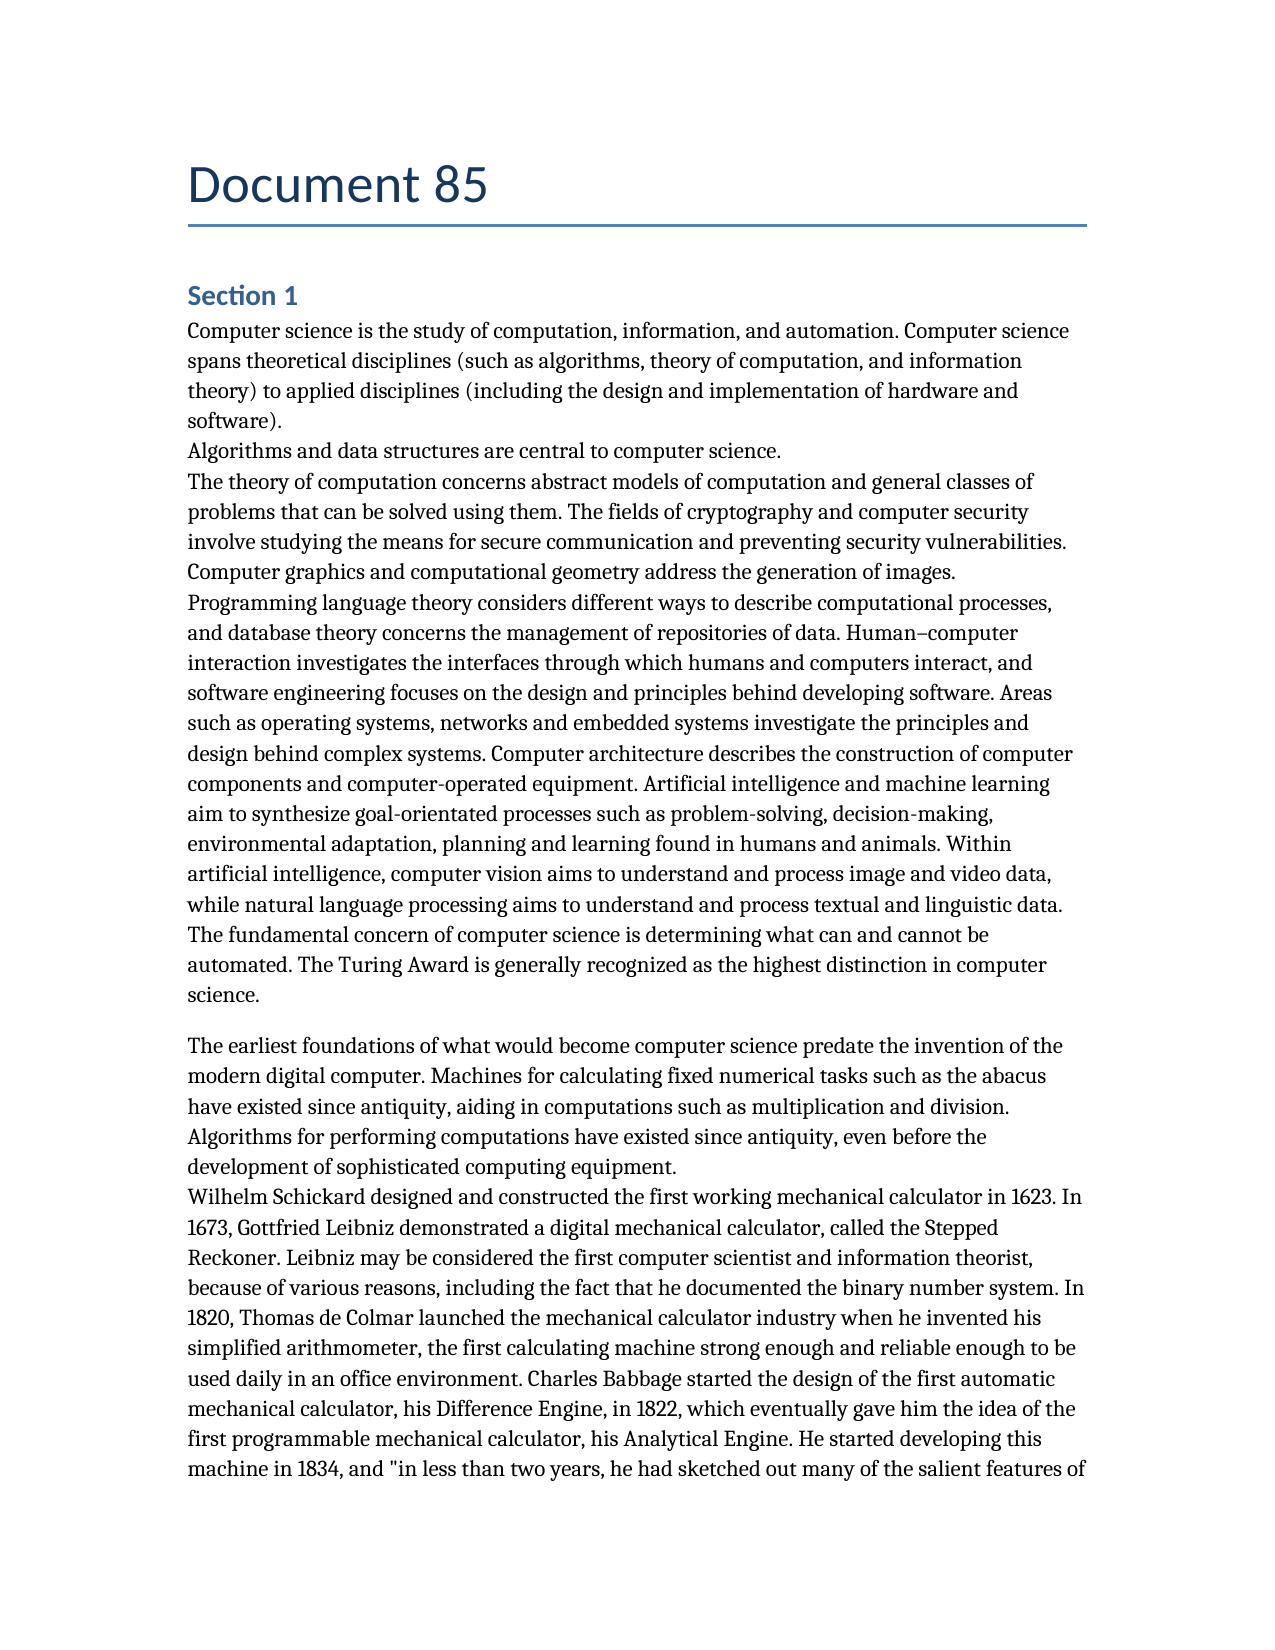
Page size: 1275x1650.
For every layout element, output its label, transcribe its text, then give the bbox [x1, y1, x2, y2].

text Computer science is the study of computation, information, and automation. Computer science spans theoretical disciplines (such as algorithms, theory of computation, and information theory) to applied disciplines (including the design and implementation of hardware and software). Algorithms and data structures are central to computer science. The theory of computation concerns abstract models of computation and general classes of problems that can be solved using them. The fields of cryptography and computer security involve studying the means for secure communication and preventing security vulnerabilities. Computer graphics and computational geometry address the generation of images. Programming language theory considers different ways to describe computational processes, and database theory concerns the management of repositories of data. Human–computer interaction investigates the interfaces through which humans and computers interact, and software engineering focuses on the design and principles behind developing software. Areas such as operating systems, networks and embedded systems investigate the principles and design behind complex systems. Computer architecture describes the construction of computer components and computer-operated equipment. Artificial intelligence and machine learning aim to synthesize goal-orientated processes such as problem-solving, decision-making, environmental adaptation, planning and learning found in humans and animals. Within artificial intelligence, computer vision aims to understand and process image and video data, while natural language processing aims to understand and process textual and linguistic data. The fundamental concern of computer science is determining what can and cannot be automated. The Turing Award is generally recognized as the highest distinction in computer science. [187, 317, 1087, 1008]
subtitle Section 1 [187, 277, 1087, 312]
text The earliest foundations of what would become computer science predate the invention of the modern digital computer. Machines for calculating fixed numerical tasks such as the abacus have existed since antiquity, aiding in computations such as multiplication and division. Algorithms for performing computations have existed since antiquity, even before the development of sophisticated computing equipment. Wilhelm Schickard designed and constructed the first working mechanical calculator in 1623. In 1673, Gottfried Leibniz demonstrated a digital mechanical calculator, called the Stepped Reckoner. Leibniz may be considered the first computer scientist and information theorist, because of various reasons, including the fact that he documented the binary number system. In 1820, Thomas de Colmar launched the mechanical calculator industry when he invented his simplified arithmometer, the first calculating machine strong enough and reliable enough to be used daily in an office environment. Charles Babbage started the design of the first automatic mechanical calculator, his Difference Engine, in 1822, which eventually gave him the idea of the first programmable mechanical calculator, his Analytical Engine. He started developing this machine in 1834, and "in less than two years, he had sketched out many of the salient features of [187, 1033, 1087, 1482]
title Document 85 [187, 150, 1087, 227]
